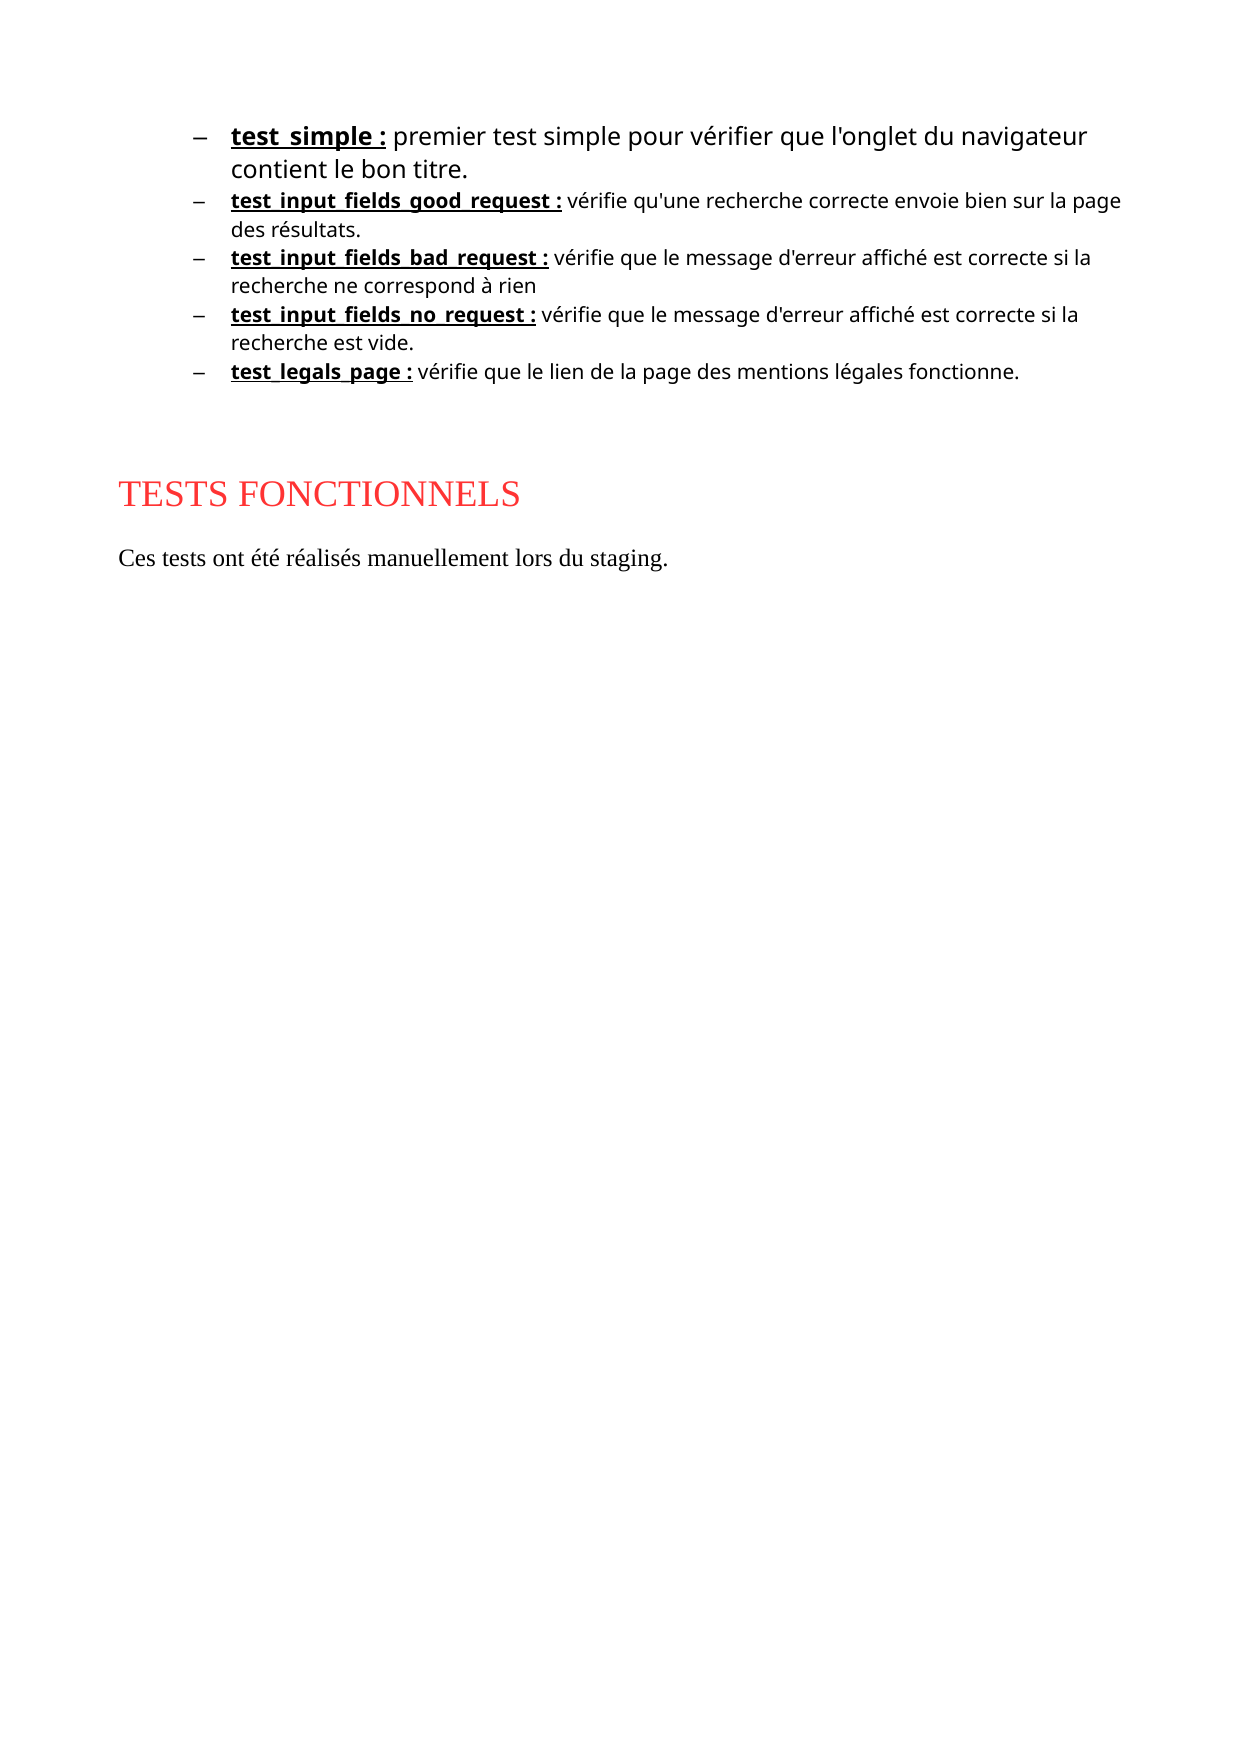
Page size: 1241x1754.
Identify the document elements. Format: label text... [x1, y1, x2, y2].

list test_input_fields_no_request : vérifie que le message d'erreur affiché est correcte si la recherche est vide. [193, 300, 1122, 357]
list test_input_fields_good_request : vérifie qu'une recherche correcte envoie bien sur la page des résultats. [193, 186, 1122, 243]
text TESTS FONCTIONNELS [118, 472, 1122, 515]
list test_input_fields_bad_request : vérifie que le message d'erreur affiché est correcte si la recherche ne correspond à rien [193, 243, 1122, 300]
list test_legals_page : vérifie que le lien de la page des mentions légales fonctionne. [193, 357, 1122, 385]
list test_simple : premier test simple pour vérifier que l'onglet du navigateur contient le bon titre. [193, 118, 1122, 186]
text Ces tests ont été réalisés manuellement lors du staging. [118, 543, 1122, 572]
